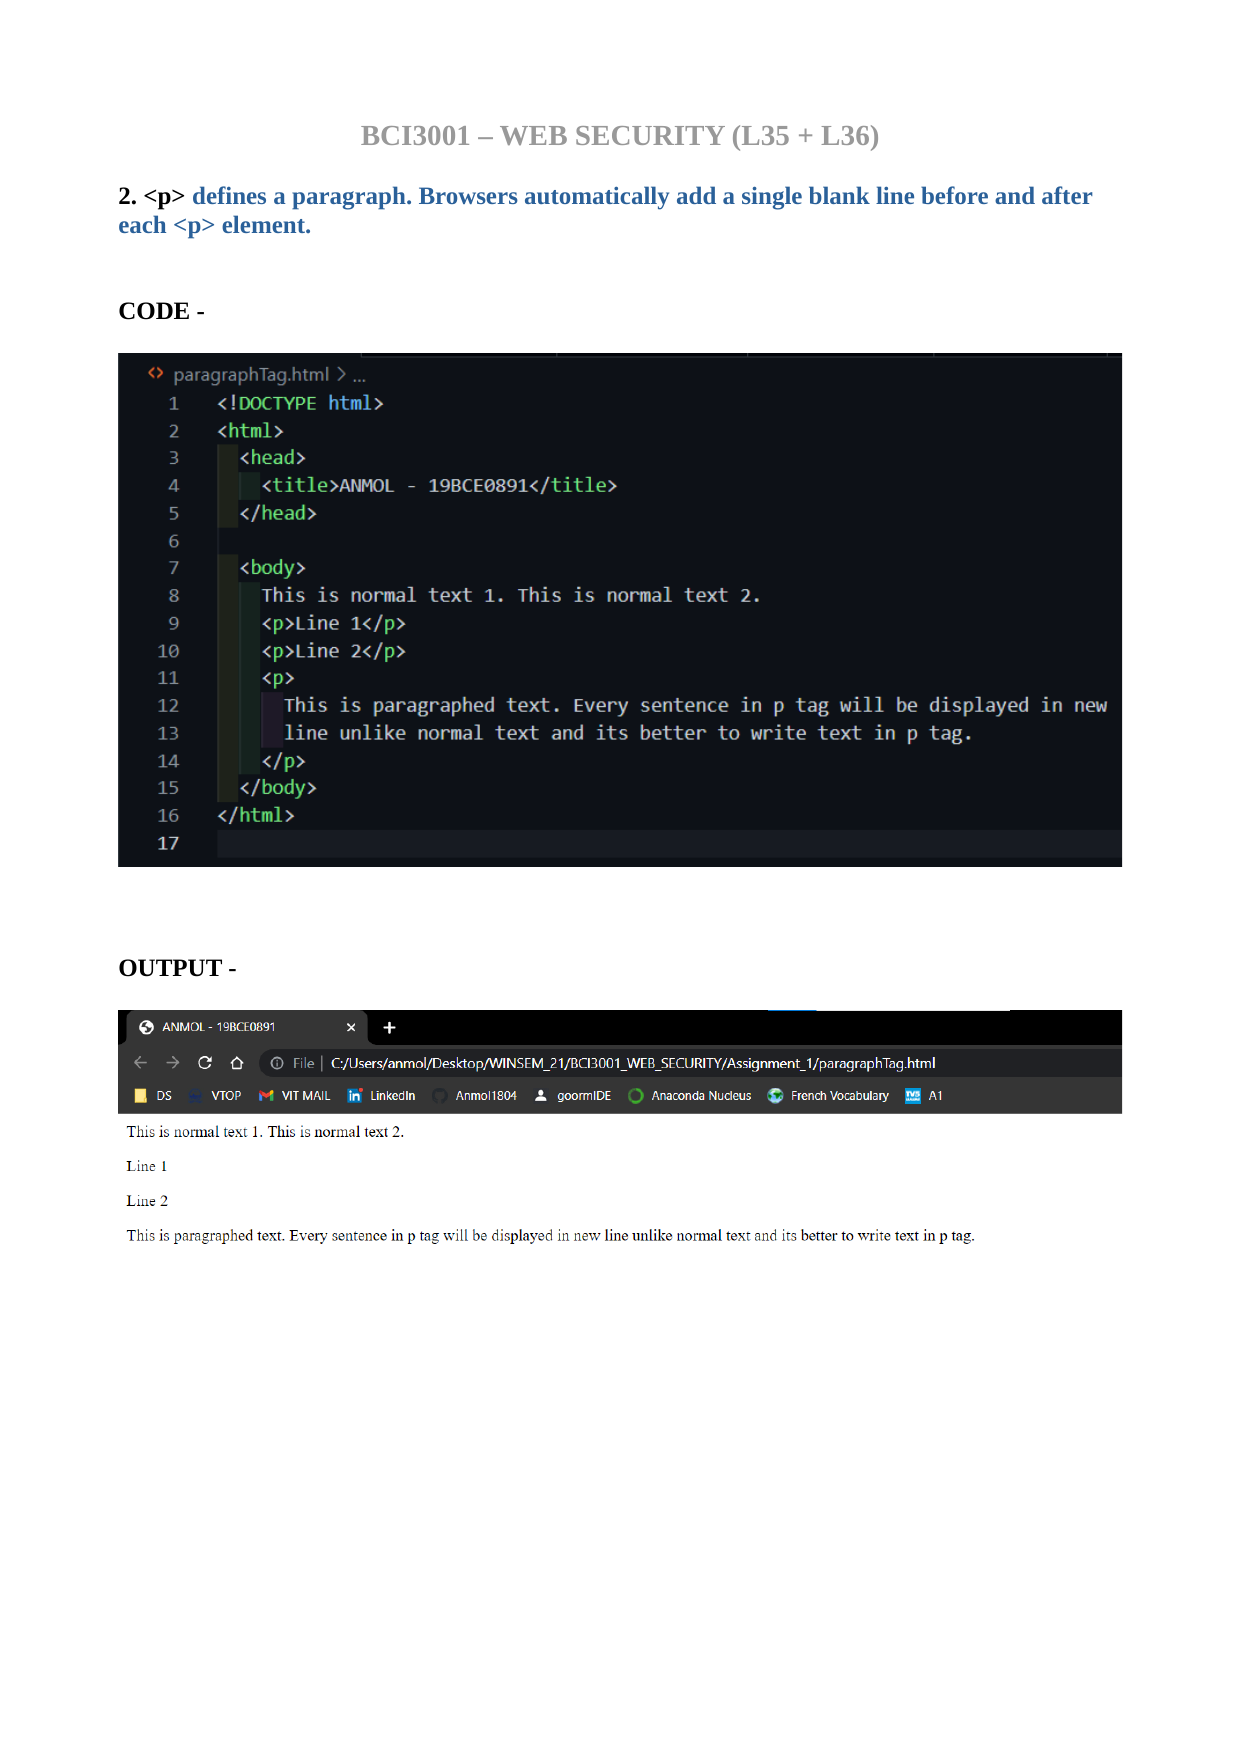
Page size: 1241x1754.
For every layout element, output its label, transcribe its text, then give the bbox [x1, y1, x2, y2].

text OUTPUT - [118, 953, 1122, 982]
picture [118, 1010, 1123, 1339]
text 2. <p> defines a paragraph. Browsers automatically add a single blank line before and after each <p> element. [118, 181, 1122, 239]
text CODE - [118, 296, 1122, 325]
picture [118, 353, 1123, 867]
